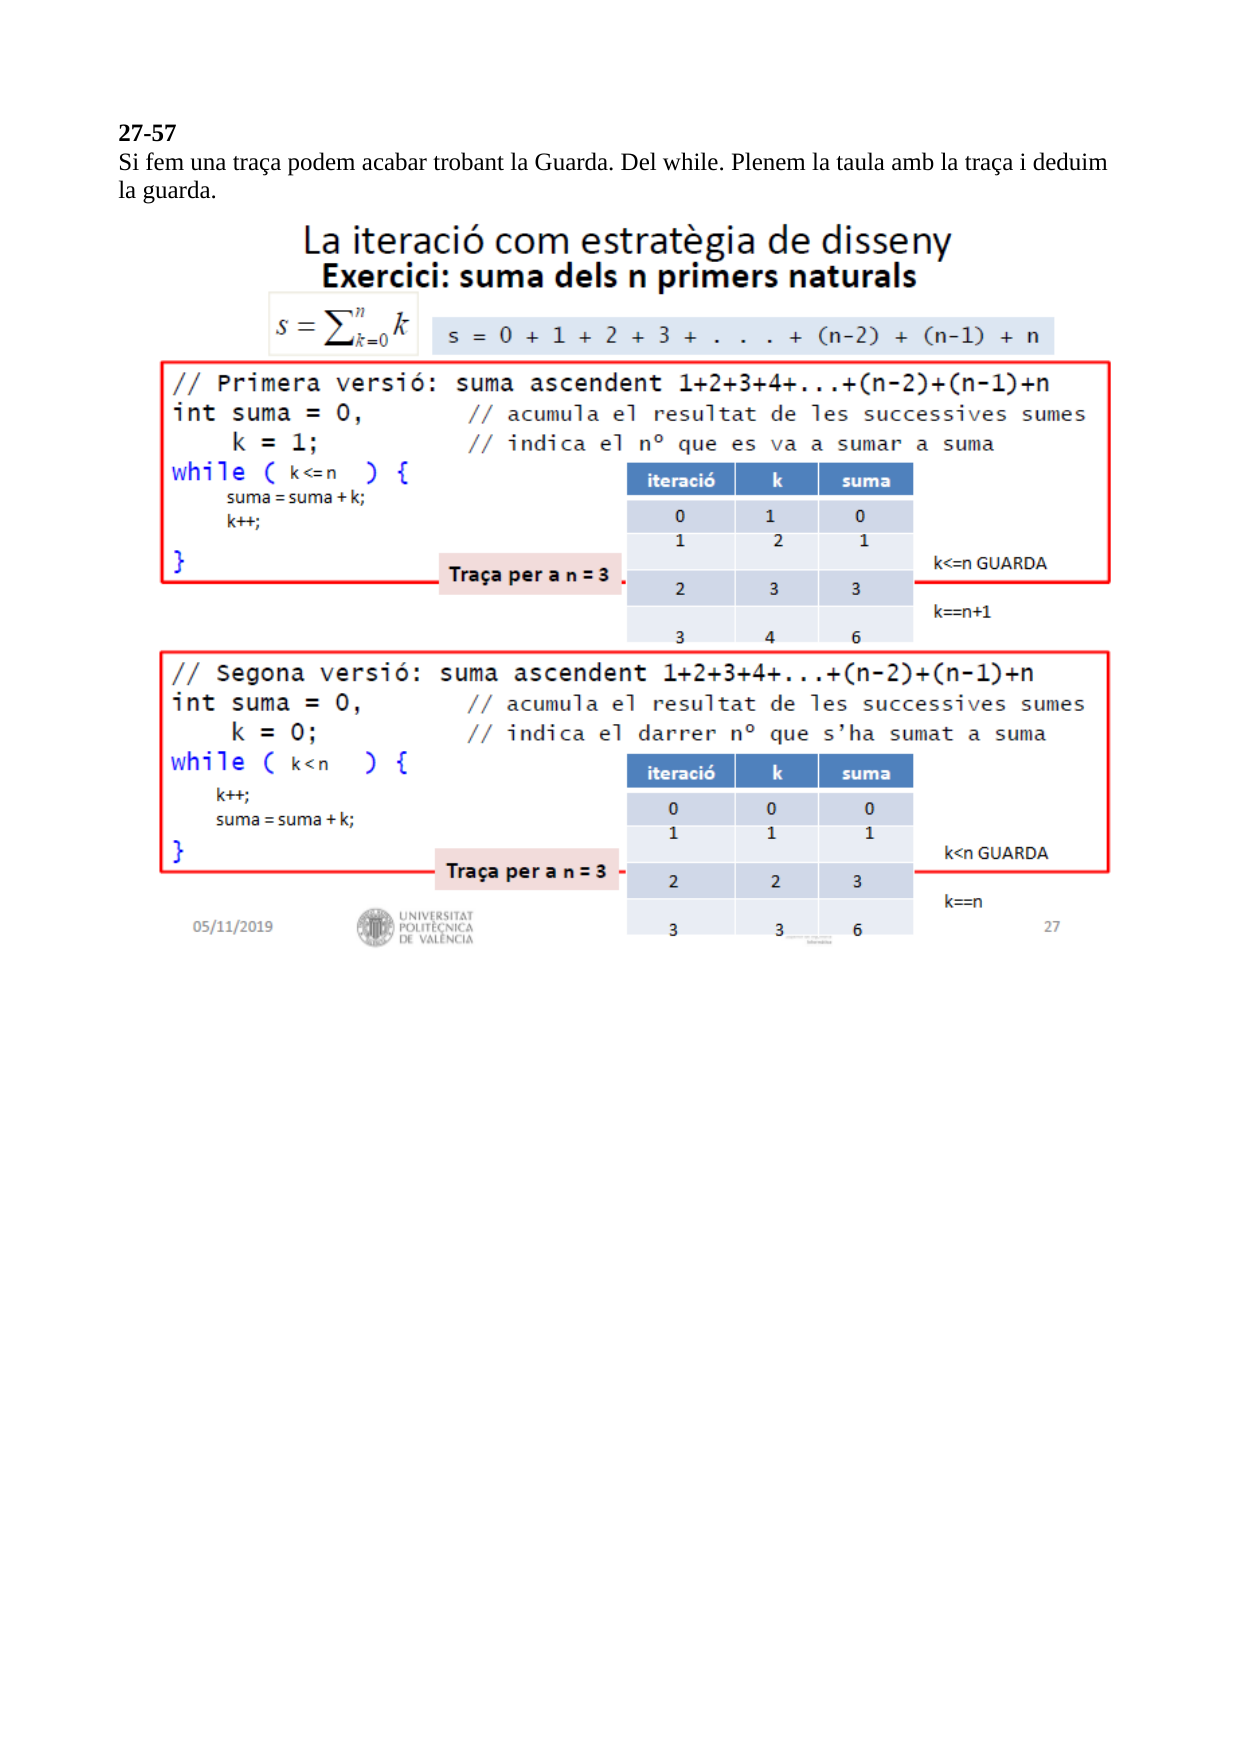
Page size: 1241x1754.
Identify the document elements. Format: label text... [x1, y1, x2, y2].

text 27-57 [118, 118, 1122, 147]
text Si fem una traça podem acabar trobant la Guarda. Del while. Plenem la taula amb la traça i deduim la guarda. [118, 147, 1122, 204]
